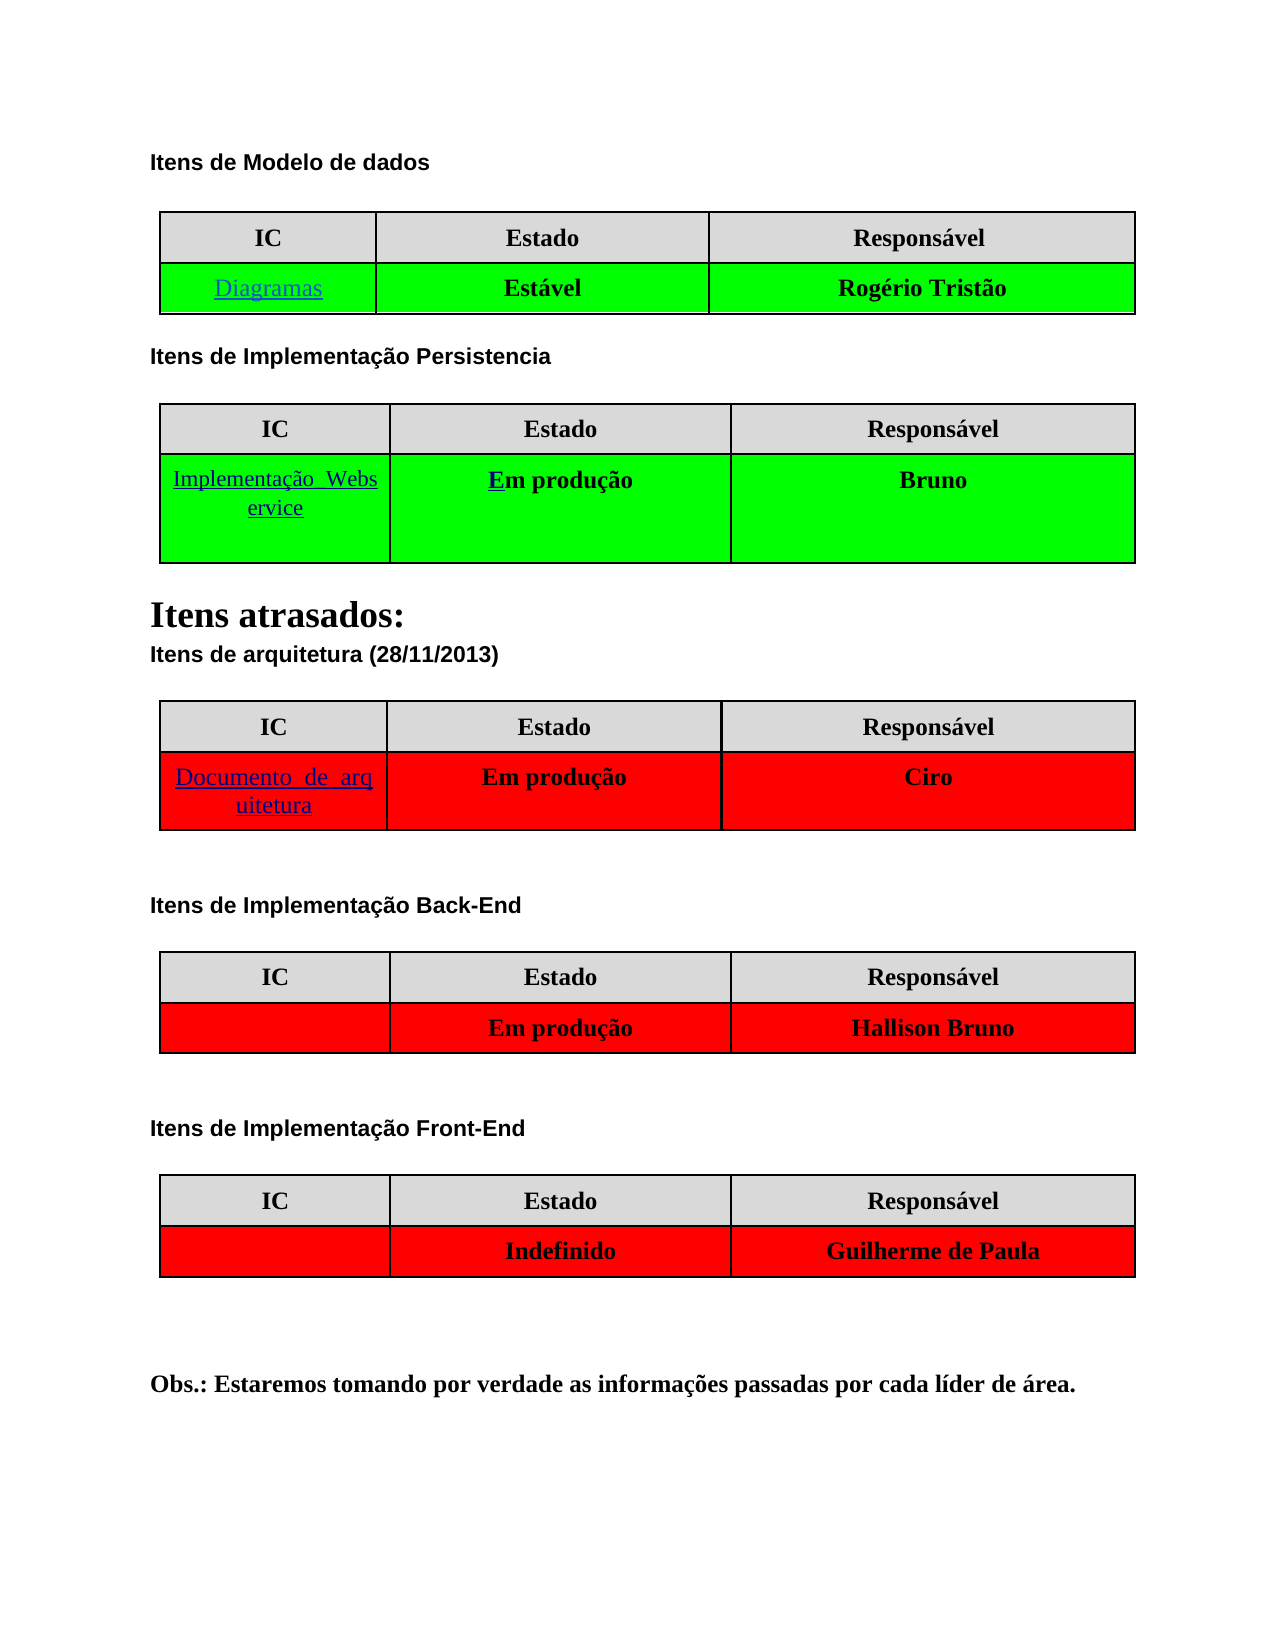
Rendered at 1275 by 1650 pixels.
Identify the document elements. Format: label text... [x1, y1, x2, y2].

text Itens de Implementação Back-End [150, 892, 1125, 918]
text Itens atrasados: [150, 594, 1125, 635]
table_cell Diagramas [161, 264, 375, 312]
table_cell Implementação_Webservice [161, 455, 389, 562]
table_cell Em produção [391, 455, 730, 562]
table_header Estado [391, 405, 730, 453]
table_cell [161, 1004, 389, 1052]
text Itens de arquitetura (28/11/2013) [150, 641, 1125, 667]
table_header Responsável [732, 405, 1134, 453]
table_cell Documento_de_arquitetura [161, 753, 386, 829]
table_header IC [161, 953, 389, 1002]
table_header IC [161, 702, 386, 751]
table_cell Estável [377, 264, 708, 312]
table_cell Indefinido [391, 1227, 730, 1276]
table_cell Bruno [732, 455, 1134, 562]
table_cell Em produção [391, 1004, 730, 1052]
table_header Estado [391, 1176, 730, 1225]
table_header IC [161, 1176, 389, 1225]
table_cell Ciro [723, 753, 1134, 829]
table_header Estado [377, 213, 708, 262]
text Obs.: Estaremos tomando por verdade as informações passadas por cada líder de área. [150, 1371, 1125, 1398]
table_header Responsável [732, 1176, 1134, 1225]
table_header Estado [388, 702, 720, 751]
text Itens de Implementação Persistencia [150, 344, 1125, 369]
table_header Estado [391, 953, 730, 1002]
table_header IC [161, 405, 389, 453]
table_header IC [161, 213, 375, 262]
table_cell Hallison Bruno [732, 1004, 1134, 1052]
table_cell Em produção [388, 753, 720, 829]
table_header Responsável [732, 953, 1134, 1002]
table_cell Guilherme de Paula [732, 1227, 1134, 1276]
table_header Responsável [723, 702, 1134, 751]
table_cell Rogério Tristão [710, 264, 1134, 312]
text Itens de Modelo de dados [150, 150, 1125, 176]
table_header Responsável [710, 213, 1134, 262]
table_cell [161, 1227, 389, 1276]
text Itens de Implementação Front-End [150, 1116, 1125, 1141]
